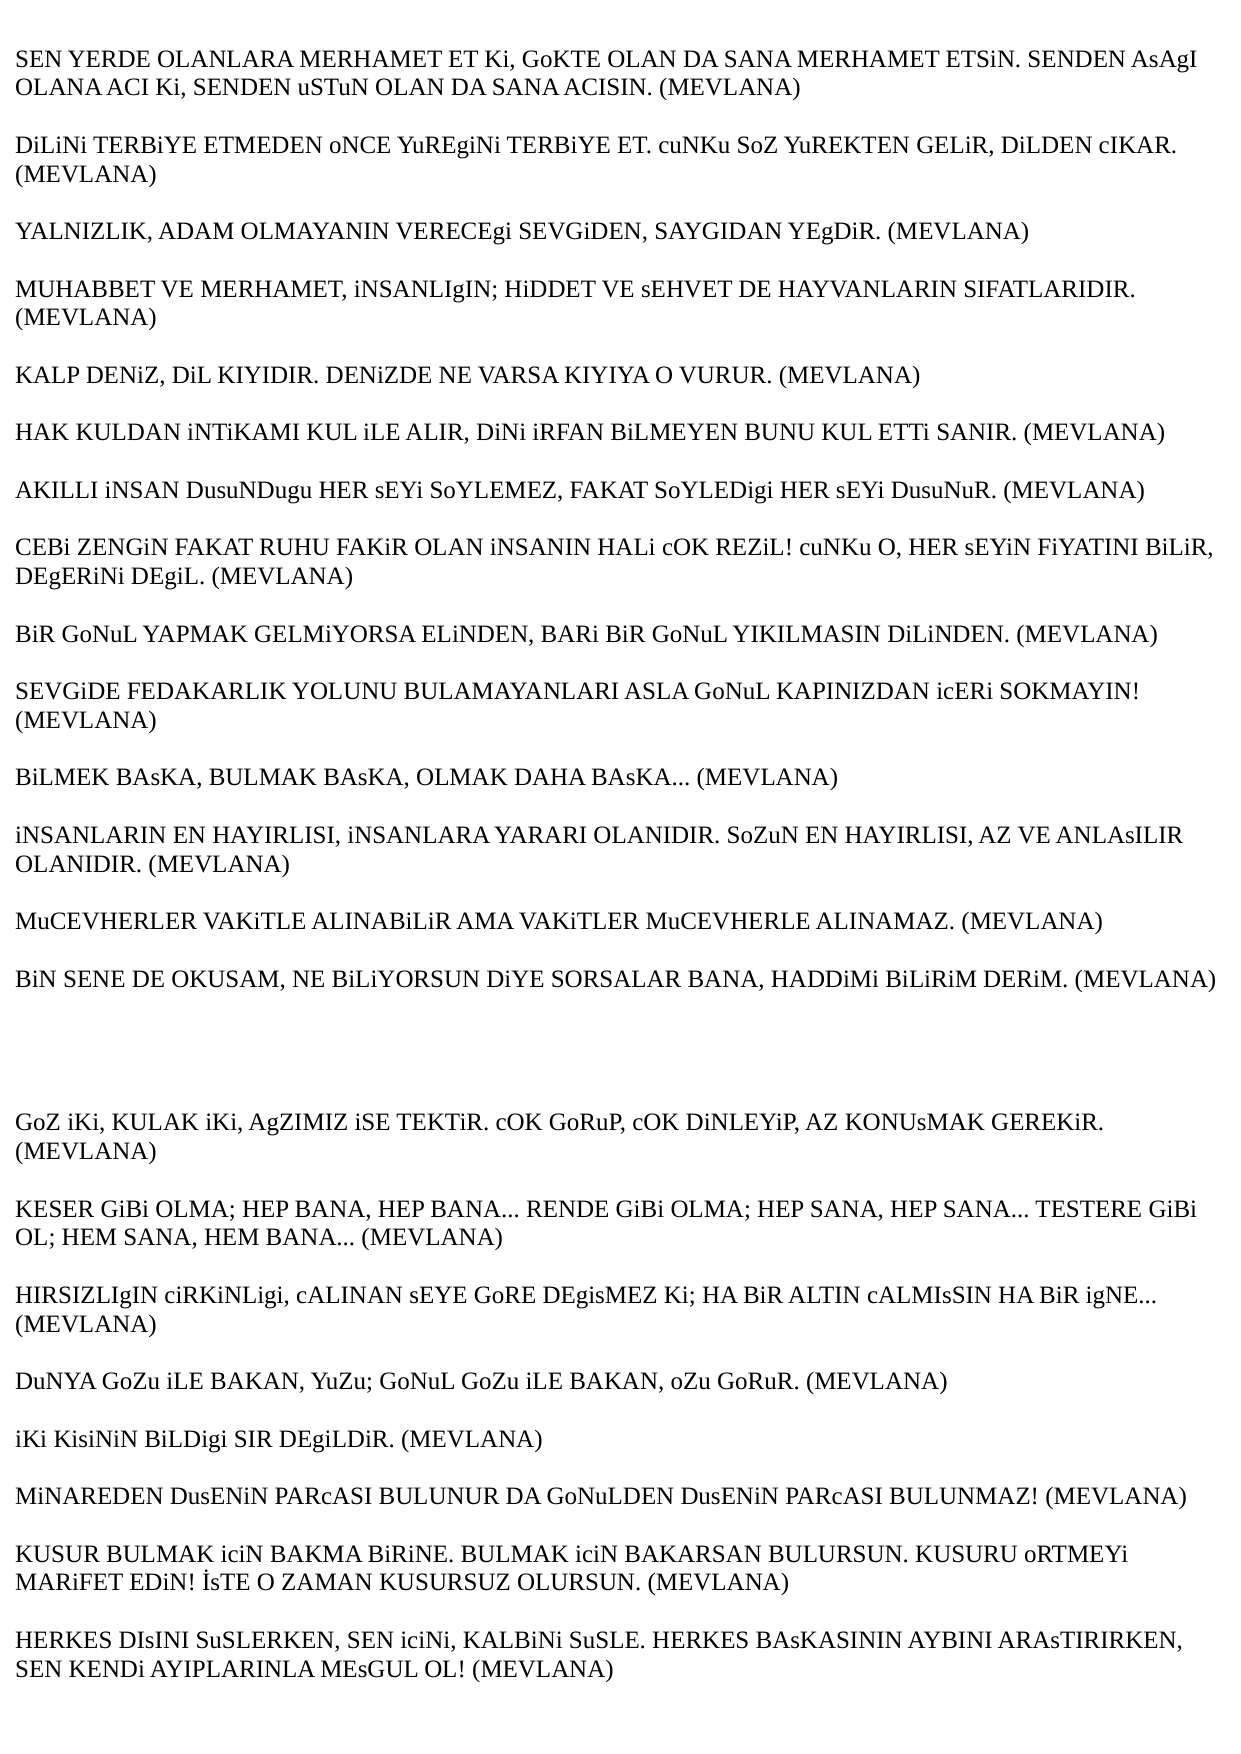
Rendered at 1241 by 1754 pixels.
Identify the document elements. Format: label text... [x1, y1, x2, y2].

text YALNIZLIK, ADAM OLMAYANIN VERECEgi SEVGiDEN, SAYGIDAN YEgDiR. (MEVLANA) [15, 216, 1226, 245]
text GoZ iKi, KULAK iKi, AgZIMIZ iSE TEKTiR. cOK GoRuP, cOK DiNLEYiP, AZ KONUsMAK GEREKiR. (MEVLANA) [15, 1107, 1226, 1165]
text MiNAREDEN DusENiN PARcASI BULUNUR DA GoNuLDEN DusENiN PARcASI BULUNMAZ! (MEVLANA) [15, 1481, 1226, 1510]
text HIRSIZLIgIN ciRKiNLigi, cALINAN sEYE GoRE DEgisMEZ Ki; HA BiR ALTIN cALMIsSIN HA BiR igNE...(MEVLANA) [15, 1280, 1226, 1337]
text BiLMEK BAsKA, BULMAK BAsKA, OLMAK DAHA BAsKA... (MEVLANA) [15, 762, 1226, 791]
text HAK KULDAN iNTiKAMI KUL iLE ALIR, DiNi iRFAN BiLMEYEN BUNU KUL ETTi SANIR. (MEVLANA) [15, 417, 1226, 446]
text iKi KisiNiN BiLDigi SIR DEgiLDiR. (MEVLANA) [15, 1424, 1226, 1452]
text DiLiNi TERBiYE ETMEDEN oNCE YuREgiNi TERBiYE ET. cuNKu SoZ YuREKTEN GELiR, DiLDEN cIKAR. (MEVLANA) [15, 130, 1226, 187]
text CEBi ZENGiN FAKAT RUHU FAKiR OLAN iNSANIN HALi cOK REZiL! cuNKu O, HER sEYiN FiYATINI BiLiR, DEgERiNi DEgiL. (MEVLANA) [15, 532, 1226, 590]
text SEN YERDE OLANLARA MERHAMET ET Ki, GoKTE OLAN DA SANA MERHAMET ETSiN. SENDEN AsAgI OLANA ACI Ki, SENDEN uSTuN OLAN DA SANA ACISIN. (MEVLANA) [15, 44, 1226, 101]
text MuCEVHERLER VAKiTLE ALINABiLiR AMA VAKiTLER MuCEVHERLE ALINAMAZ. (MEVLANA) [15, 906, 1226, 935]
text DuNYA GoZu iLE BAKAN, YuZu; GoNuL GoZu iLE BAKAN, oZu GoRuR. (MEVLANA) [15, 1366, 1226, 1395]
text MUHABBET VE MERHAMET, iNSANLIgIN; HiDDET VE sEHVET DE HAYVANLARIN SIFATLARIDIR. (MEVLANA) [15, 274, 1226, 331]
text KALP DENiZ, DiL KIYIDIR. DENiZDE NE VARSA KIYIYA O VURUR. (MEVLANA) [15, 360, 1226, 389]
text SEVGiDE FEDAKARLIK YOLUNU BULAMAYANLARI ASLA GoNuL KAPINIZDAN icERi SOKMAYIN! (MEVLANA) [15, 676, 1226, 734]
text KUSUR BULMAK iciN BAKMA BiRiNE. BULMAK iciN BAKARSAN BULURSUN. KUSURU oRTMEYi MARiFET EDiN! İsTE O ZAMAN KUSURSUZ OLURSUN. (MEVLANA) [15, 1539, 1226, 1596]
text AKILLI iNSAN DusuNDugu HER sEYi SoYLEMEZ, FAKAT SoYLEDigi HER sEYi DusuNuR. (MEVLANA) [15, 475, 1226, 504]
text HERKES DIsINI SuSLERKEN, SEN iciNi, KALBiNi SuSLE. HERKES BAsKASININ AYBINI ARAsTIRIRKEN, SEN KENDi AYIPLARINLA MEsGUL OL! (MEVLANA) [15, 1625, 1226, 1682]
text iNSANLARIN EN HAYIRLISI, iNSANLARA YARARI OLANIDIR. SoZuN EN HAYIRLISI, AZ VE ANLAsILIR OLANIDIR. (MEVLANA) [15, 820, 1226, 877]
text BiN SENE DE OKUSAM, NE BiLiYORSUN DiYE SORSALAR BANA, HADDiMi BiLiRiM DERiM. (MEVLANA) [15, 964, 1226, 992]
text BiR GoNuL YAPMAK GELMiYORSA ELiNDEN, BARi BiR GoNuL YIKILMASIN DiLiNDEN. (MEVLANA) [15, 619, 1226, 647]
text KESER GiBi OLMA; HEP BANA, HEP BANA... RENDE GiBi OLMA; HEP SANA, HEP SANA... TESTERE GiBi OL; HEM SANA, HEM BANA... (MEVLANA) [15, 1194, 1226, 1251]
